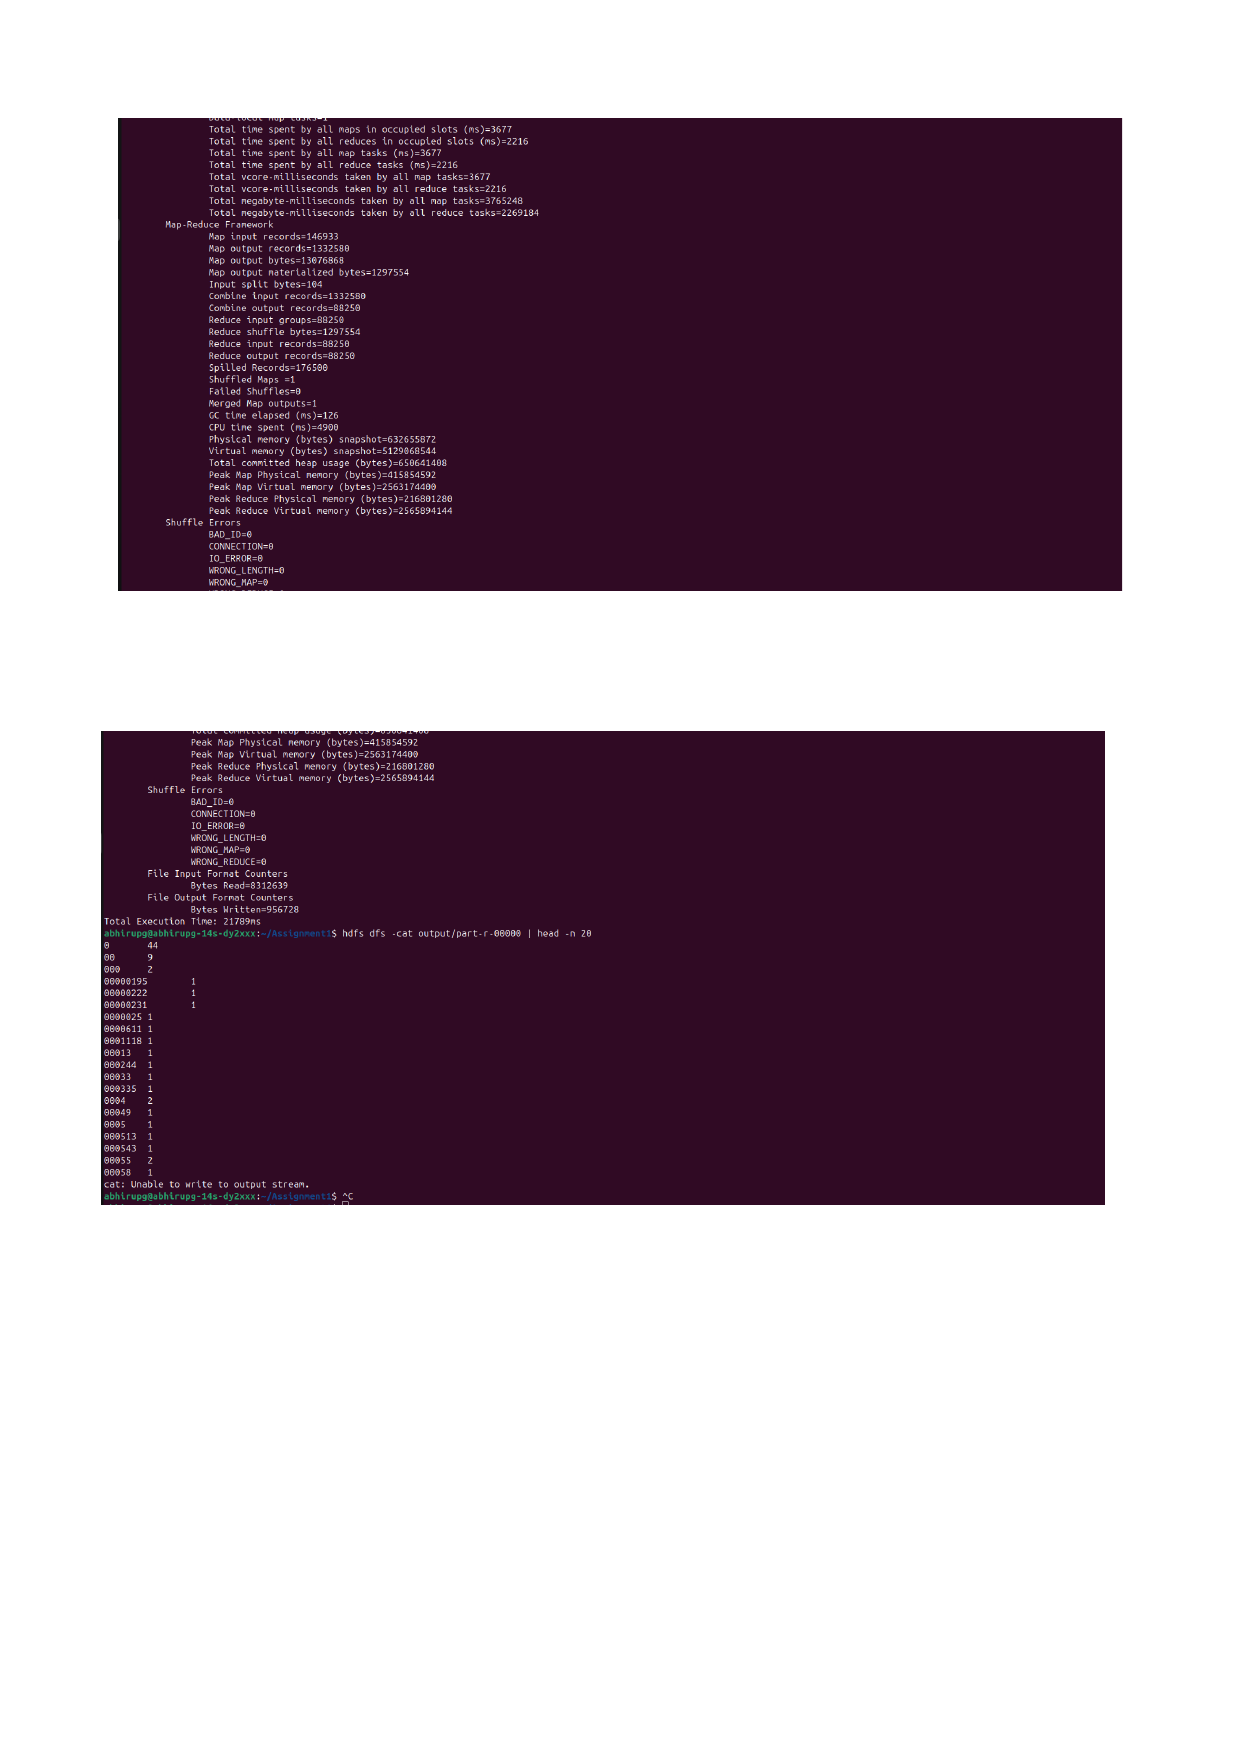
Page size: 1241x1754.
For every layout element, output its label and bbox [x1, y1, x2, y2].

picture [101, 731, 1105, 1205]
picture [118, 118, 1123, 591]
